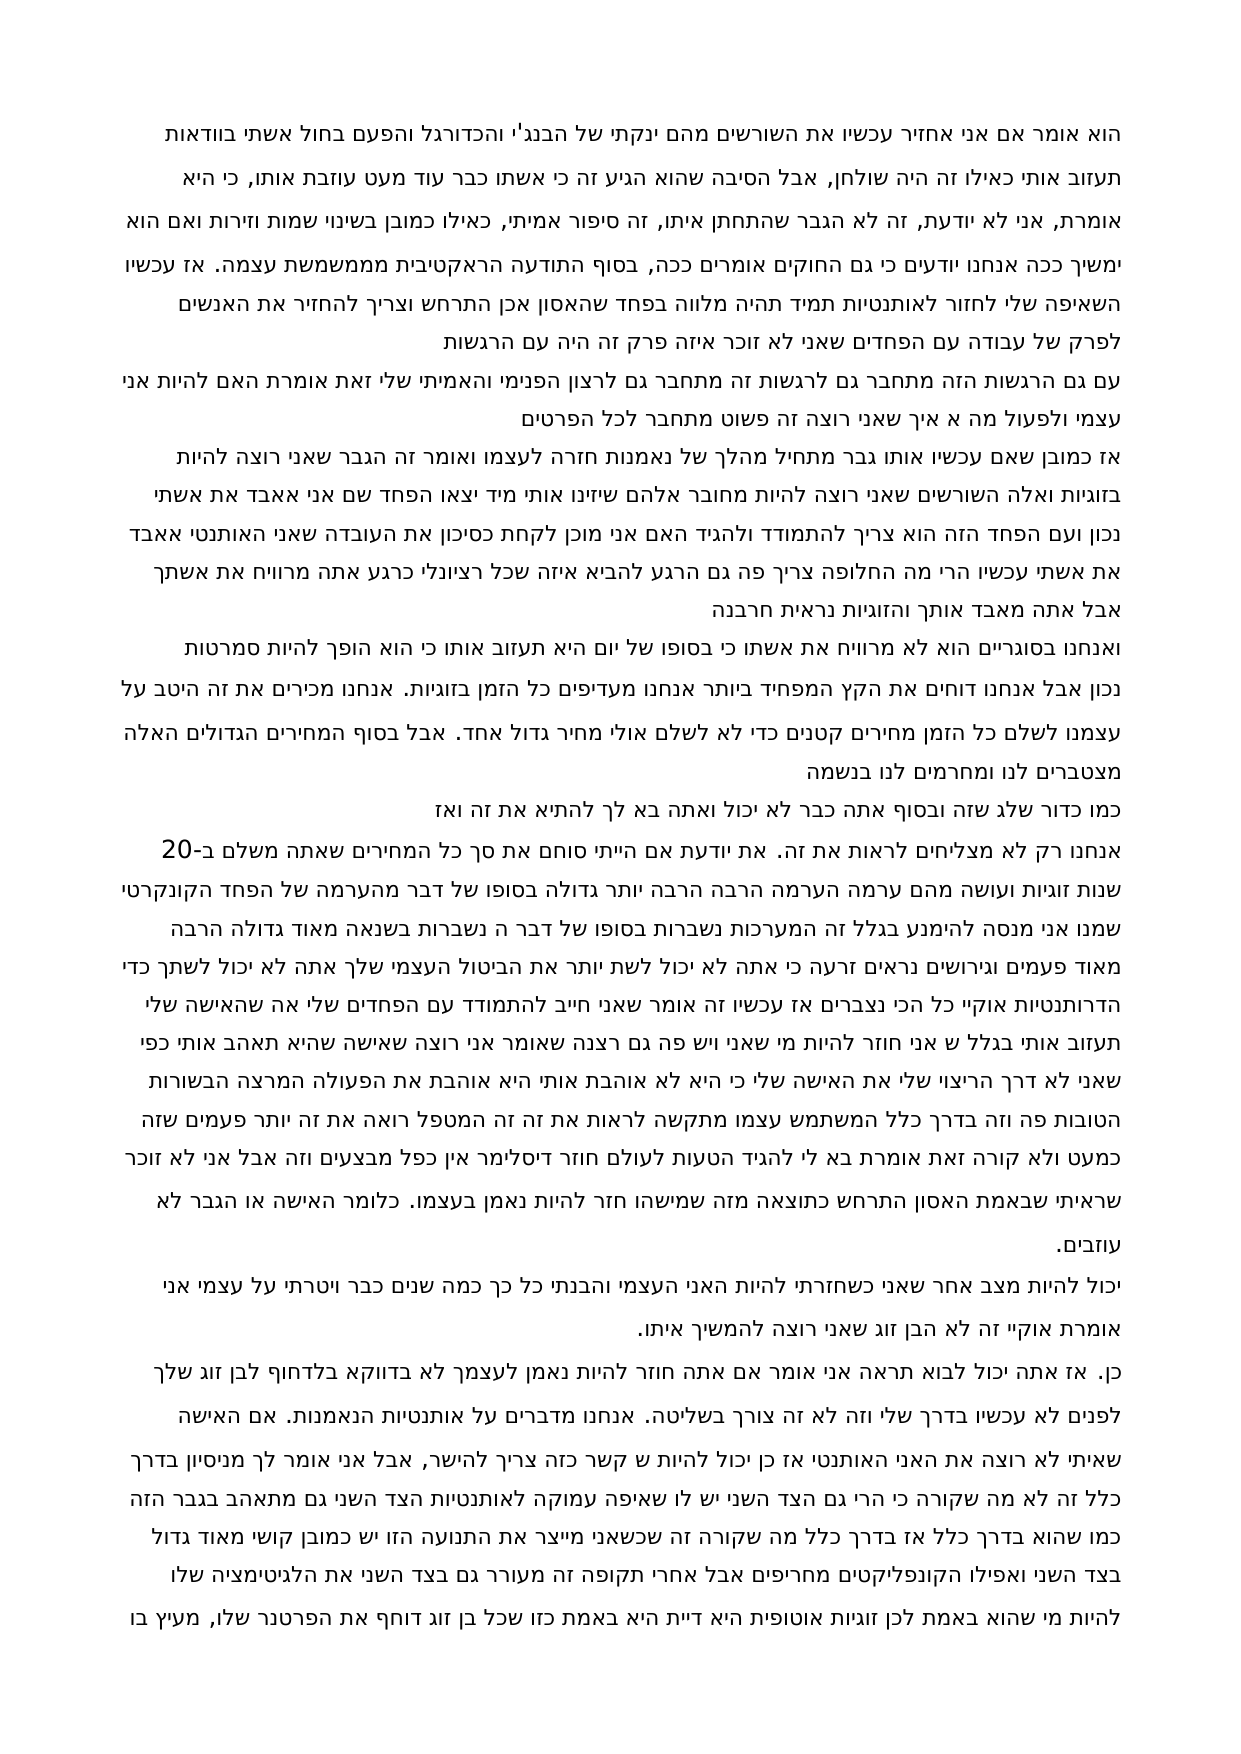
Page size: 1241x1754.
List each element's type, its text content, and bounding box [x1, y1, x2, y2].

text אז כמובן שאם עכשיו אותו גבר מתחיל מהלך של נאמנות חזרה לעצמו ואומר זה הגבר שאני רוצה להיות בזוגיות ואלה השורשים שאני רוצה להיות מחובר אלהם שיזינו אותי מיד יצאו הפחד שם אני אאבד את אשתי נכון ועם הפחד הזה הוא צריך להתמודד ולהגיד האם אני מוכן לקחת כסיכון את העובדה שאני האותנטי אאבד את אשתי עכשיו הרי מה החלופה צריך פה גם הרגע להביא איזה שכל רציונלי כרגע אתה מרוויח את אשתך אבל אתה מאבד אותך והזוגיות נראית חרבנה [118, 444, 1122, 623]
text עם גם הרגשות הזה מתחבר גם לרגשות זה מתחבר גם לרצון הפנימי והאמיתי שלי זאת אומרת האם להיות אני עצמי ולפעול מה א איך שאני רוצה זה פשוט מתחבר לכל הפרטים [118, 368, 1122, 431]
text כן. אז אתה יכול לבוא תראה אני אומר אם אתה חוזר להיות נאמן לעצמך לא בדווקא בלדחוף לבן זוג שלך לפנים לא עכשיו בדרך שלי וזה לא זה צורך בשליטה. אנחנו מדברים על אותנטיות הנאמנות. אם האישה שאיתי לא רוצה את האני האותנטי אז כן יכול להיות ש קשר כזה צריך להישר, אבל אני אומר לך מניסיון בדרך כלל זה לא מה שקורה כי הרי גם הצד השני יש לו שאיפה עמוקה לאותנטיות הצד השני גם מתאהב בגבר הזה כמו שהוא בדרך כלל אז בדרך כלל מה שקורה זה שכשאני מייצר את התנועה הזו יש כמובן קושי מאוד גדול בצד השני ואפילו הקונפליקטים מחריפים אבל אחרי תקופה זה מעורר גם בצד השני את הלגיטימציה שלו להיות מי שהוא באמת לכן זוגיות אוטופית היא דיית היא באמת כזו שכל בן זוג דוחף את הפרטנר שלו, מעיץ בו [118, 1357, 1122, 1632]
text כמו כדור שלג שזה ובסוף אתה כבר לא יכול ואתה בא לך להתיא את זה ואז [118, 797, 1122, 823]
text אנחנו רק לא מצליחים לראות את זה. את יודעת אם הייתי סוחם את סך כל המחירים שאתה משלם ב-20 שנות זוגיות ועושה מהם ערמה הערמה הרבה הרבה יותר גדולה בסופו של דבר מהערמה של הפחד הקונקרטי שמנו אני מנסה להימנע בגלל זה המערכות נשברות בסופו של דבר ה נשברות בשנאה מאוד גדולה הרבה מאוד פעמים וגירושים נראים זרעה כי אתה לא יכול לשת יותר את הביטול העצמי שלך אתה לא יכול לשתך כדי הדרותנטיות אוקיי כל הכי נצברים אז עכשיו זה אומר שאני חייב להתמודד עם הפחדים שלי אה שהאישה שלי תעזוב אותי בגלל ש אני חוזר להיות מי שאני ויש פה גם רצנה שאומר אני רוצה שאישה שהיא תאהב אותי כפי שאני לא דרך הריצוי שלי את האישה שלי כי היא לא אוהבת אותי היא אוהבת את הפעולה המרצה הבשורות הטובות פה וזה בדרך כלל המשתמש עצמו מתקשה לראות את זה זה המטפל רואה את זה יותר פעמים שזה כמעט ולא קורה זאת אומרת בא לי להגיד הטעות לעולם חוזר דיסלימר אין כפל מבצעים וזה אבל אני לא זוכר שראיתי שבאמת האסון התרחש כתוצאה מזה שמישהו חזר להיות נאמן בעצמו. כלומר האישה או הגבר לא עוזבים. [118, 836, 1122, 1258]
text ואנחנו בסוגריים הוא לא מרוויח את אשתו כי בסופו של יום היא תעזוב אותו כי הוא הופך להיות סמרטות [118, 635, 1122, 661]
text נכון אבל אנחנו דוחים את הקץ המפחיד ביותר אנחנו מעדיפים כל הזמן בזוגיות. אנחנו מכירים את זה היטב על עצמנו לשלם כל הזמן מחירים קטנים כדי לא לשלם אולי מחיר גדול אחד. אבל בסוף המחירים הגדולים האלה מצטברים לנו ומחרמים לנו בנשמה [118, 673, 1122, 785]
text הוא אומר אם אני אחזיר עכשיו את השורשים מהם ינקתי של הבנג'י והכדורגל והפעם בחול אשתי בוודאות תעזוב אותי כאילו זה היה שולחן, אבל הסיבה שהוא הגיע זה כי אשתו כבר עוד מעט עוזבת אותו, כי היא אומרת, אני לא יודעת, זה לא הגבר שהתחתן איתו, זה סיפור אמיתי, כאילו כמובן בשינוי שמות וזירות ואם הוא ימשיך ככה אנחנו יודעים כי גם החוקים אומרים ככה, בסוף התודעה הראקטיבית מממשמשת עצמה. אז עכשיו השאיפה שלי לחזור לאותנטיות תמיד תהיה מלווה בפחד שהאסון אכן התרחש וצריך להחזיר את האנשים לפרק של עבודה עם הפחדים שאני לא זוכר איזה פרק זה היה עם הרגשות [118, 118, 1122, 355]
text יכול להיות מצב אחר שאני כשחזרתי להיות האני העצמי והבנתי כל כך כמה שנים כבר ויטרתי על עצמי אני אומרת אוקיי זה לא הבן זוג שאני רוצה להמשיך איתו. [118, 1273, 1122, 1342]
